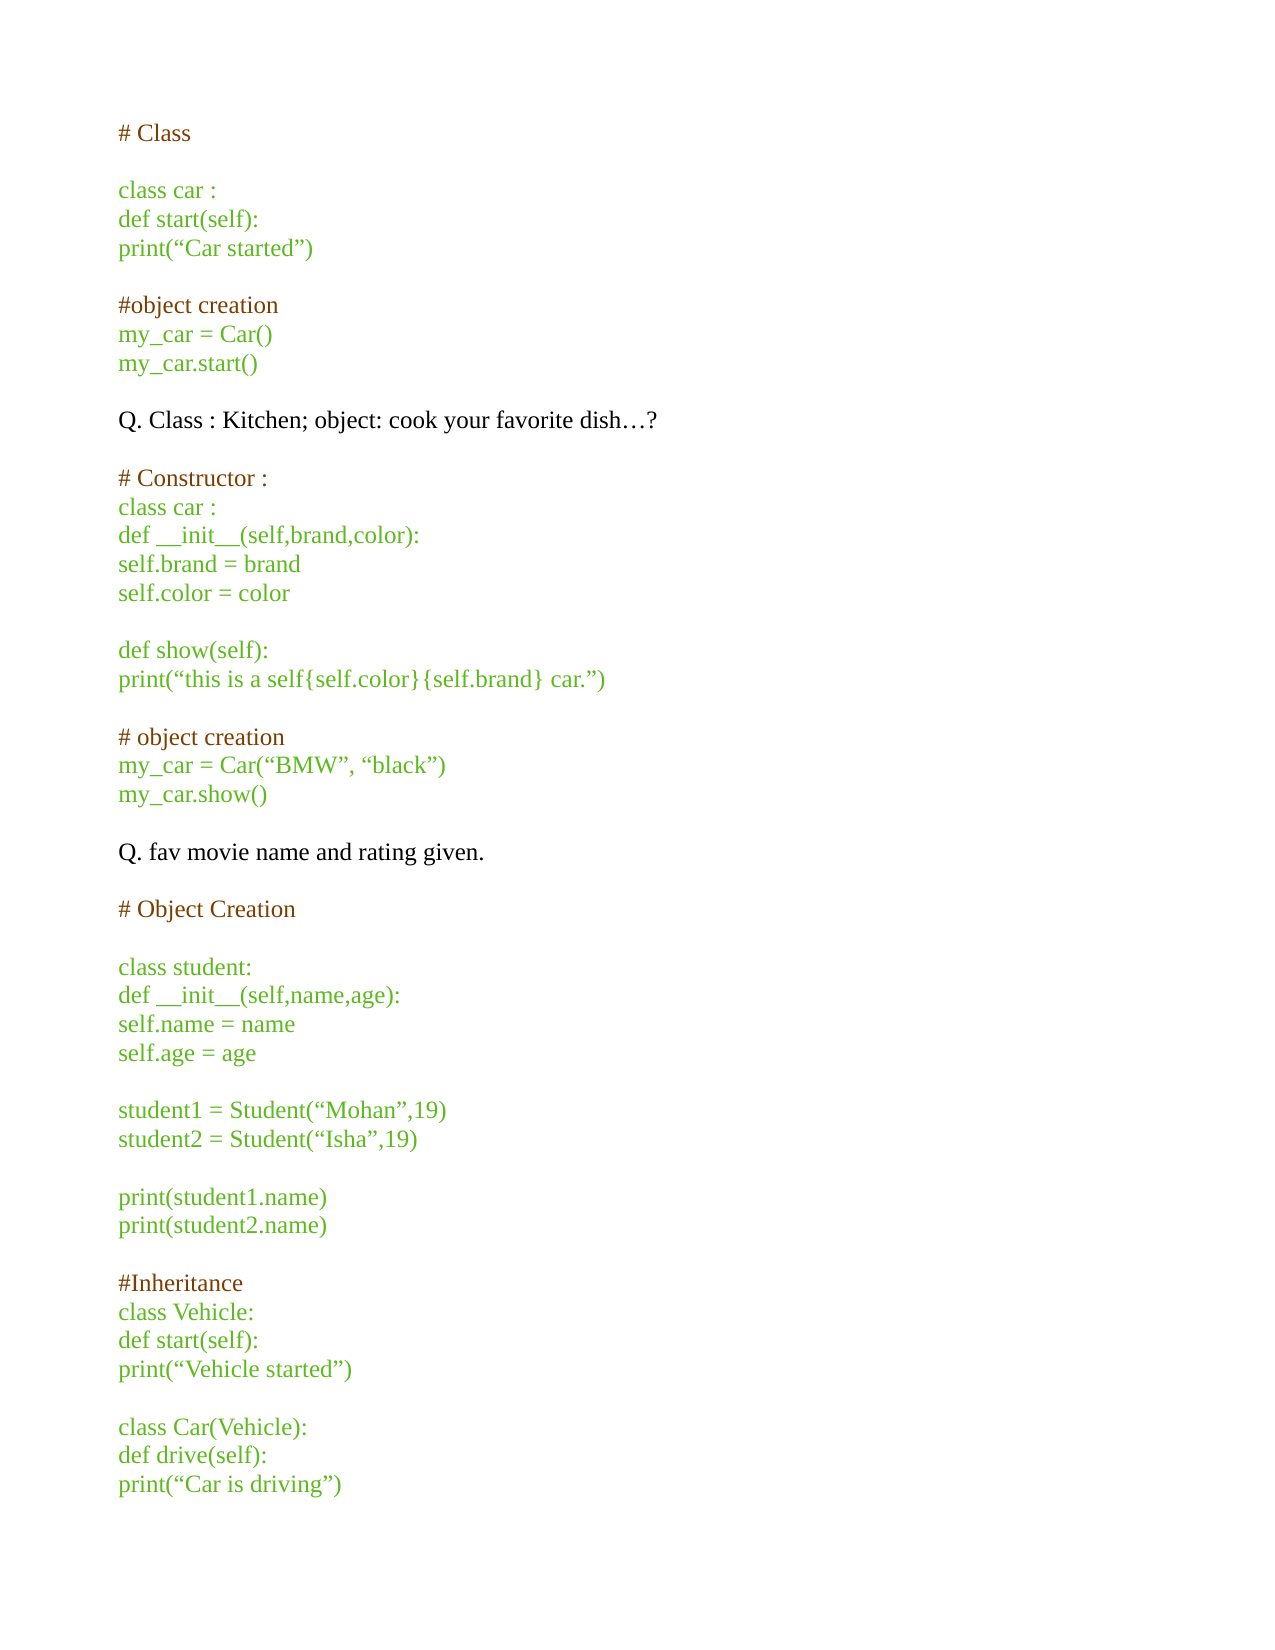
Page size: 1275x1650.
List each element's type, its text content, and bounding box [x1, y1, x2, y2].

text def start(self): [118, 1326, 1157, 1354]
text # Object Creation [118, 894, 1157, 923]
text student2 = Student(“Isha”,19) [118, 1124, 1157, 1153]
text self.name = name [118, 1009, 1157, 1038]
text student1 = Student(“Mohan”,19) [118, 1096, 1157, 1124]
text class Vehicle: [118, 1297, 1157, 1326]
text class car : [118, 176, 1157, 204]
text # object creation [118, 722, 1157, 751]
text my_car.show() [118, 779, 1157, 808]
text print(“Vehicle started”) [118, 1354, 1157, 1383]
text self.age = age [118, 1038, 1157, 1067]
text #Inheritance [118, 1268, 1157, 1297]
text # Constructor : [118, 463, 1157, 492]
text Q. fav movie name and rating given. [118, 837, 1157, 866]
text my_car = Car() [118, 319, 1157, 348]
text print(“this is a self{self.color}{self.brand} car.”) [118, 664, 1157, 693]
text self.brand = brand [118, 549, 1157, 578]
text my_car = Car(“BMW”, “black”) [118, 751, 1157, 779]
text Q. Class : Kitchen; object: cook your favorite dish…? [118, 406, 1157, 434]
text print(student1.name) [118, 1182, 1157, 1211]
text print(“Car started”) [118, 233, 1157, 262]
text def start(self): [118, 204, 1157, 233]
text print(student2.name) [118, 1211, 1157, 1239]
text #object creation [118, 291, 1157, 319]
text class student: [118, 952, 1157, 981]
text print(“Car is driving”) [118, 1469, 1157, 1498]
text def show(self): [118, 636, 1157, 664]
text def __init__(self,brand,color): [118, 521, 1157, 549]
text self.color = color [118, 578, 1157, 607]
text class Car(Vehicle): [118, 1412, 1157, 1441]
text my_car.start() [118, 348, 1157, 377]
text def __init__(self,name,age): [118, 981, 1157, 1009]
text class car : [118, 492, 1157, 521]
text def drive(self): [118, 1441, 1157, 1469]
text # Class [118, 118, 1157, 147]
